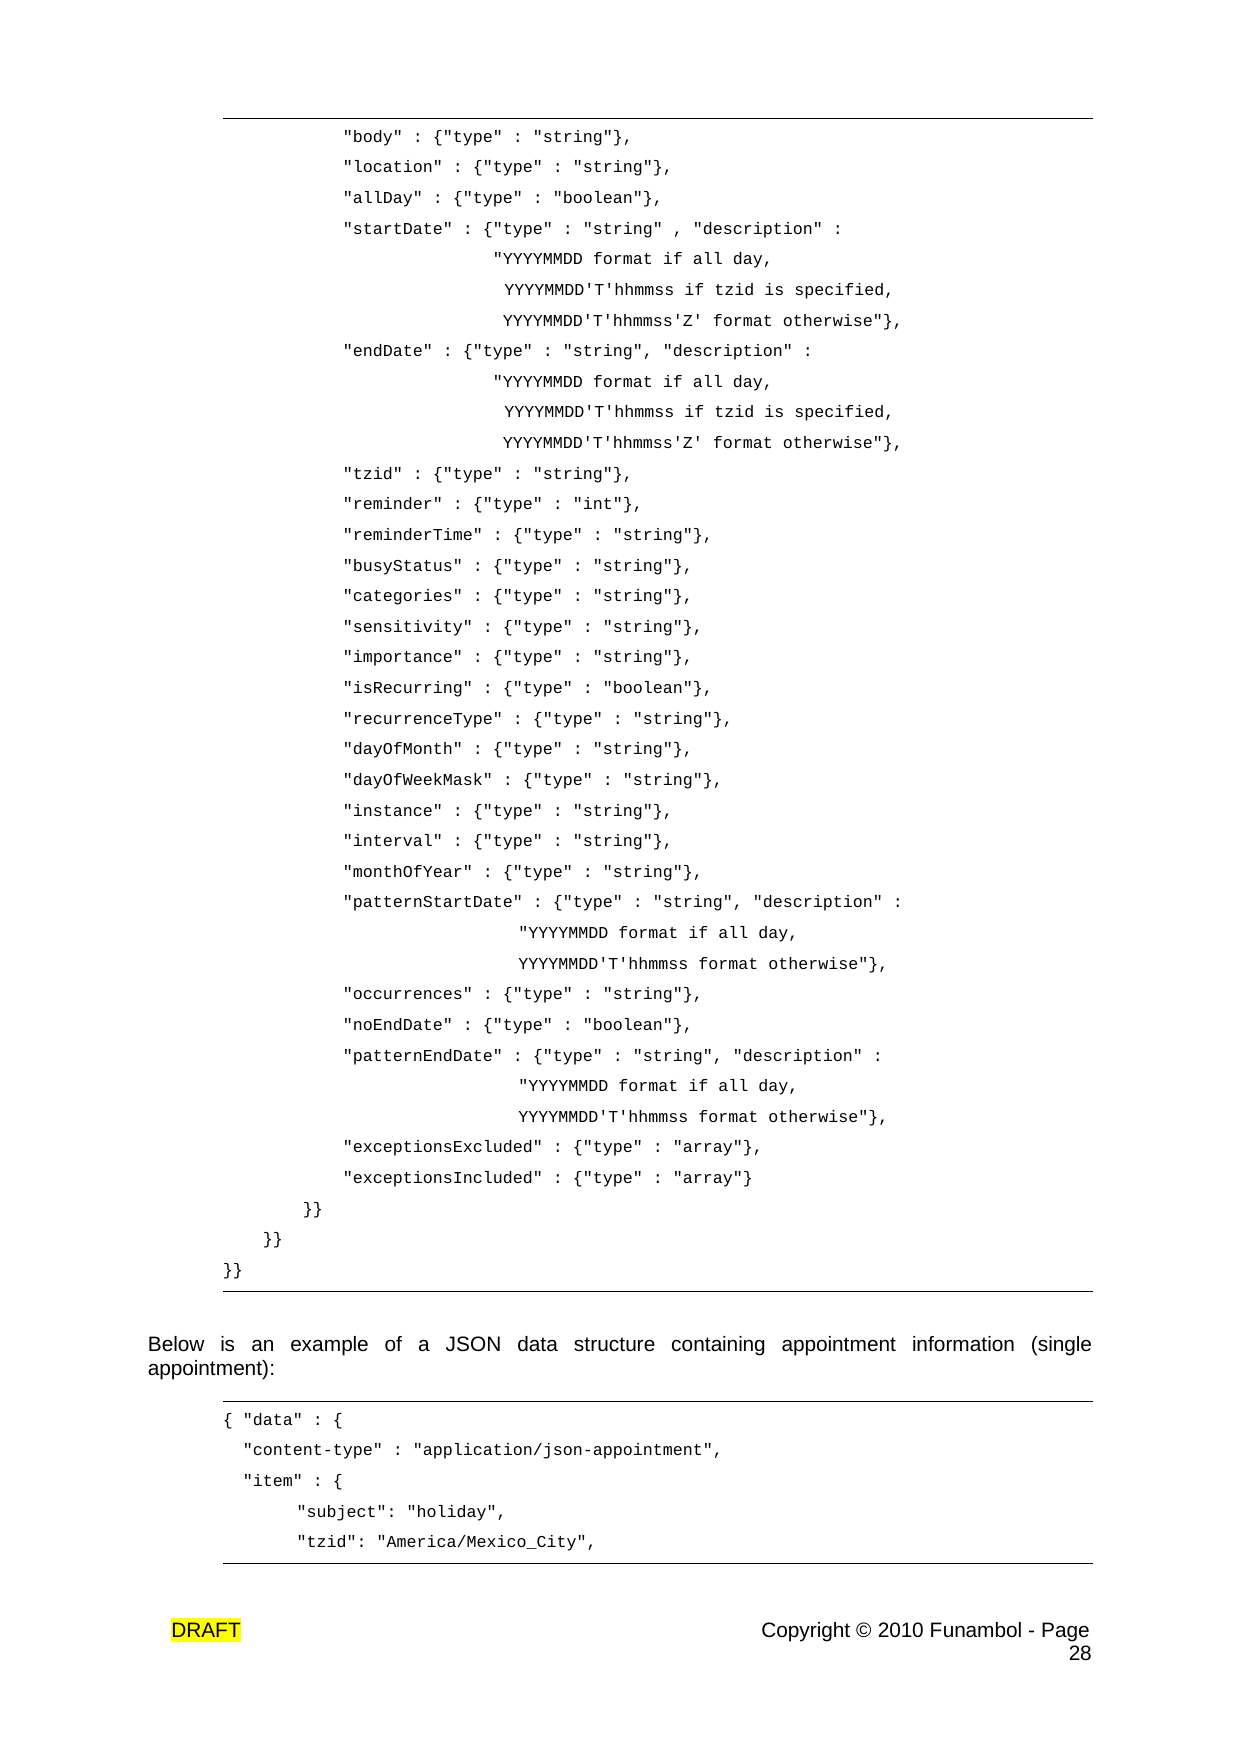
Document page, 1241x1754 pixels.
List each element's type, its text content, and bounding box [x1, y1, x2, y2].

text "sensitivity" : {"type" : "string"}, [223, 608, 1093, 637]
text { "data" : { [223, 1402, 1093, 1430]
text YYYYMMDD'T'hhmmss format otherwise"}, [223, 1098, 1093, 1127]
text "instance" : {"type" : "string"}, [223, 792, 1093, 821]
text "tzid" : {"type" : "string"}, [223, 455, 1093, 484]
text "location" : {"type" : "string"}, [223, 149, 1093, 178]
text "recurrenceType" : {"type" : "string"}, [223, 700, 1093, 729]
text "dayOfMonth" : {"type" : "string"}, [223, 731, 1093, 760]
text "busyStatus" : {"type" : "string"}, [223, 547, 1093, 576]
text YYYYMMDD'T'hhmmss format otherwise"}, [223, 945, 1093, 974]
text "subject": "holiday", [223, 1493, 1093, 1522]
text "content-type" : "application/json-appointment", [223, 1432, 1093, 1461]
text YYYYMMDD'T'hhmmss if tzid is specified, [223, 394, 1093, 423]
text YYYYMMDD'T'hhmmss if tzid is specified, [223, 271, 1093, 300]
text "patternStartDate" : {"type" : "string", "description" : [223, 884, 1093, 913]
text "patternEndDate" : {"type" : "string", "description" : [223, 1037, 1093, 1066]
text "allDay" : {"type" : "boolean"}, [223, 179, 1093, 208]
text "isRecurring" : {"type" : "boolean"}, [223, 669, 1093, 698]
text "monthOfYear" : {"type" : "string"}, [223, 853, 1093, 882]
text "occurrences" : {"type" : "string"}, [223, 976, 1093, 1005]
text }} [223, 1251, 1093, 1291]
text "YYYYMMDD format if all day, [223, 1067, 1093, 1097]
text "reminderTime" : {"type" : "string"}, [223, 516, 1093, 545]
text "tzid": "America/Mexico_City", [223, 1523, 1093, 1563]
text "YYYYMMDD format if all day, [223, 241, 1093, 270]
text "startDate" : {"type" : "string" , "description" : [223, 210, 1093, 239]
text }} [223, 1221, 1093, 1250]
text "endDate" : {"type" : "string", "description" : [223, 332, 1093, 362]
text "importance" : {"type" : "string"}, [223, 639, 1093, 668]
text YYYYMMDD'T'hhmmss'Z' format otherwise"}, [223, 302, 1093, 331]
text "body" : {"type" : "string"}, [223, 119, 1093, 147]
text "categories" : {"type" : "string"}, [223, 577, 1093, 607]
text "noEndDate" : {"type" : "boolean"}, [223, 1006, 1093, 1035]
text "reminder" : {"type" : "int"}, [223, 486, 1093, 515]
text }} [223, 1190, 1093, 1219]
text "interval" : {"type" : "string"}, [223, 822, 1093, 852]
text "exceptionsIncluded" : {"type" : "array"} [223, 1159, 1093, 1188]
text YYYYMMDD'T'hhmmss'Z' format otherwise"}, [223, 424, 1093, 453]
text Below is an example of a JSON data structure containing appointment information (single appointment): [148, 1333, 1093, 1380]
text "exceptionsExcluded" : {"type" : "array"}, [223, 1129, 1093, 1158]
text "YYYYMMDD format if all day, [223, 914, 1093, 943]
text "item" : { [223, 1462, 1093, 1491]
text "YYYYMMDD format if all day, [223, 363, 1093, 392]
text "dayOfWeekMask" : {"type" : "string"}, [223, 761, 1093, 790]
